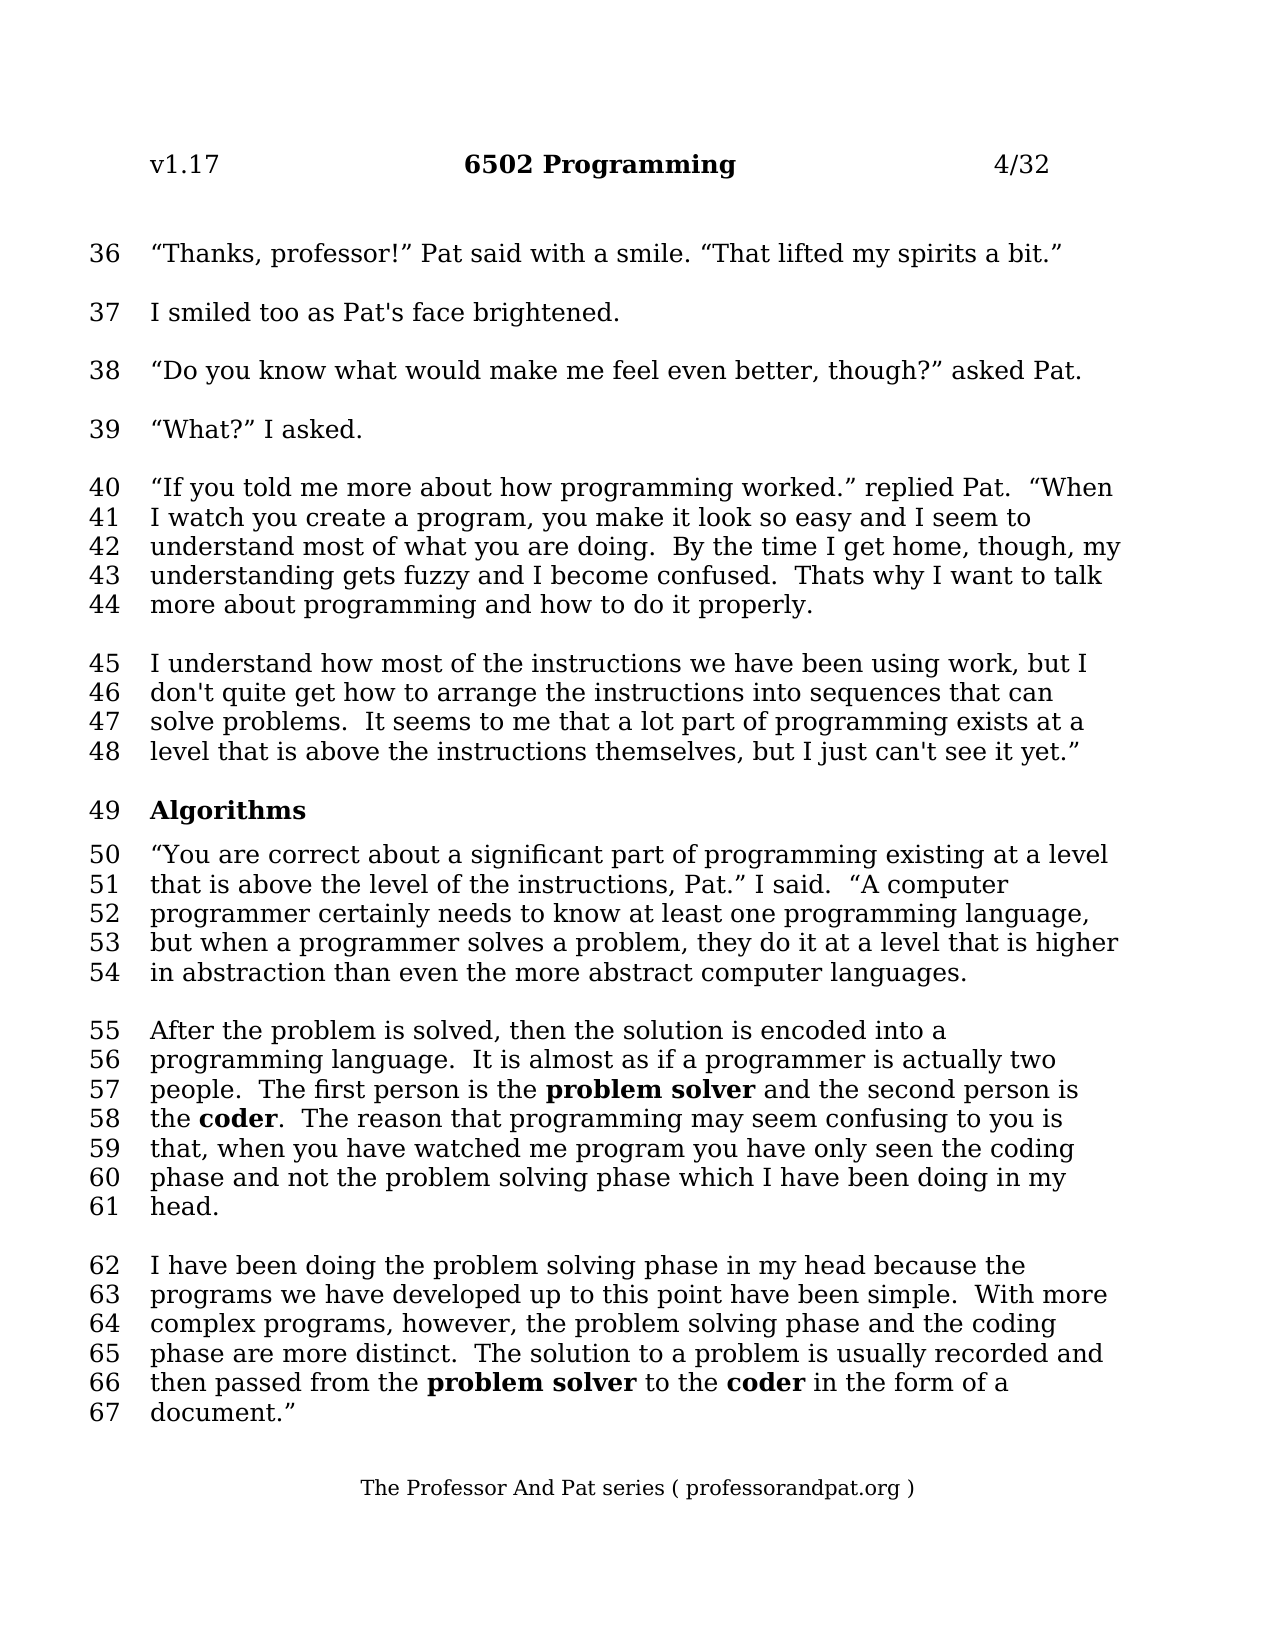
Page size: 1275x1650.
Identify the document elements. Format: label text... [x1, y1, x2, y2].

text “What?” I asked. [150, 415, 1125, 444]
text “If you told me more about how programming worked.” replied Pat. “When I watch you create a program, you make it look so easy and I seem to understand most of what you are doing. By the time I get home, though, my understanding gets fuzzy and I become confused. Thats why I want to talk more about programming and how to do it properly. [150, 473, 1125, 620]
text “Do you know what would make me feel even better, though?” asked Pat. [150, 356, 1125, 386]
text “You are correct about a significant part of programming existing at a level that is above the level of the instructions, Pat.” I said. “A computer programmer certainly needs to know at least one programming language, but when a programmer solves a problem, they do it at a level that is higher in abstraction than even the more abstract computer languages. [150, 841, 1125, 987]
text I have been doing the problem solving phase in my head because the programs we have developed up to this point have been simple. With more complex programs, however, the problem solving phase and the coding phase are more distinct. The solution to a problem is usually recorded and then passed from the problem solver to the coder in the form of a document.” [150, 1251, 1125, 1427]
subtitle Algorithms [150, 796, 1125, 826]
text After the problem is solved, then the solution is encoded into a programming language. It is almost as if a programmer is actually two people. The first person is the problem solver and the second person is the coder. The reason that programming may seem confusing to you is that, when you have watched me program you have only seen the coding phase and not the problem solving phase which I have been doing in my head. [150, 1016, 1125, 1222]
text I smiled too as Pat's face brightened. [150, 298, 1125, 327]
text I understand how most of the instructions we have been using work, but I don't quite get how to arrange the instructions into sequences that can solve problems. It seems to me that a lot part of programming exists at a level that is above the instructions themselves, but I just can't see it yet.” [150, 649, 1125, 766]
text “Thanks, professor!” Pat said with a smile. “That lifted my spirits a bit.” [150, 239, 1125, 268]
